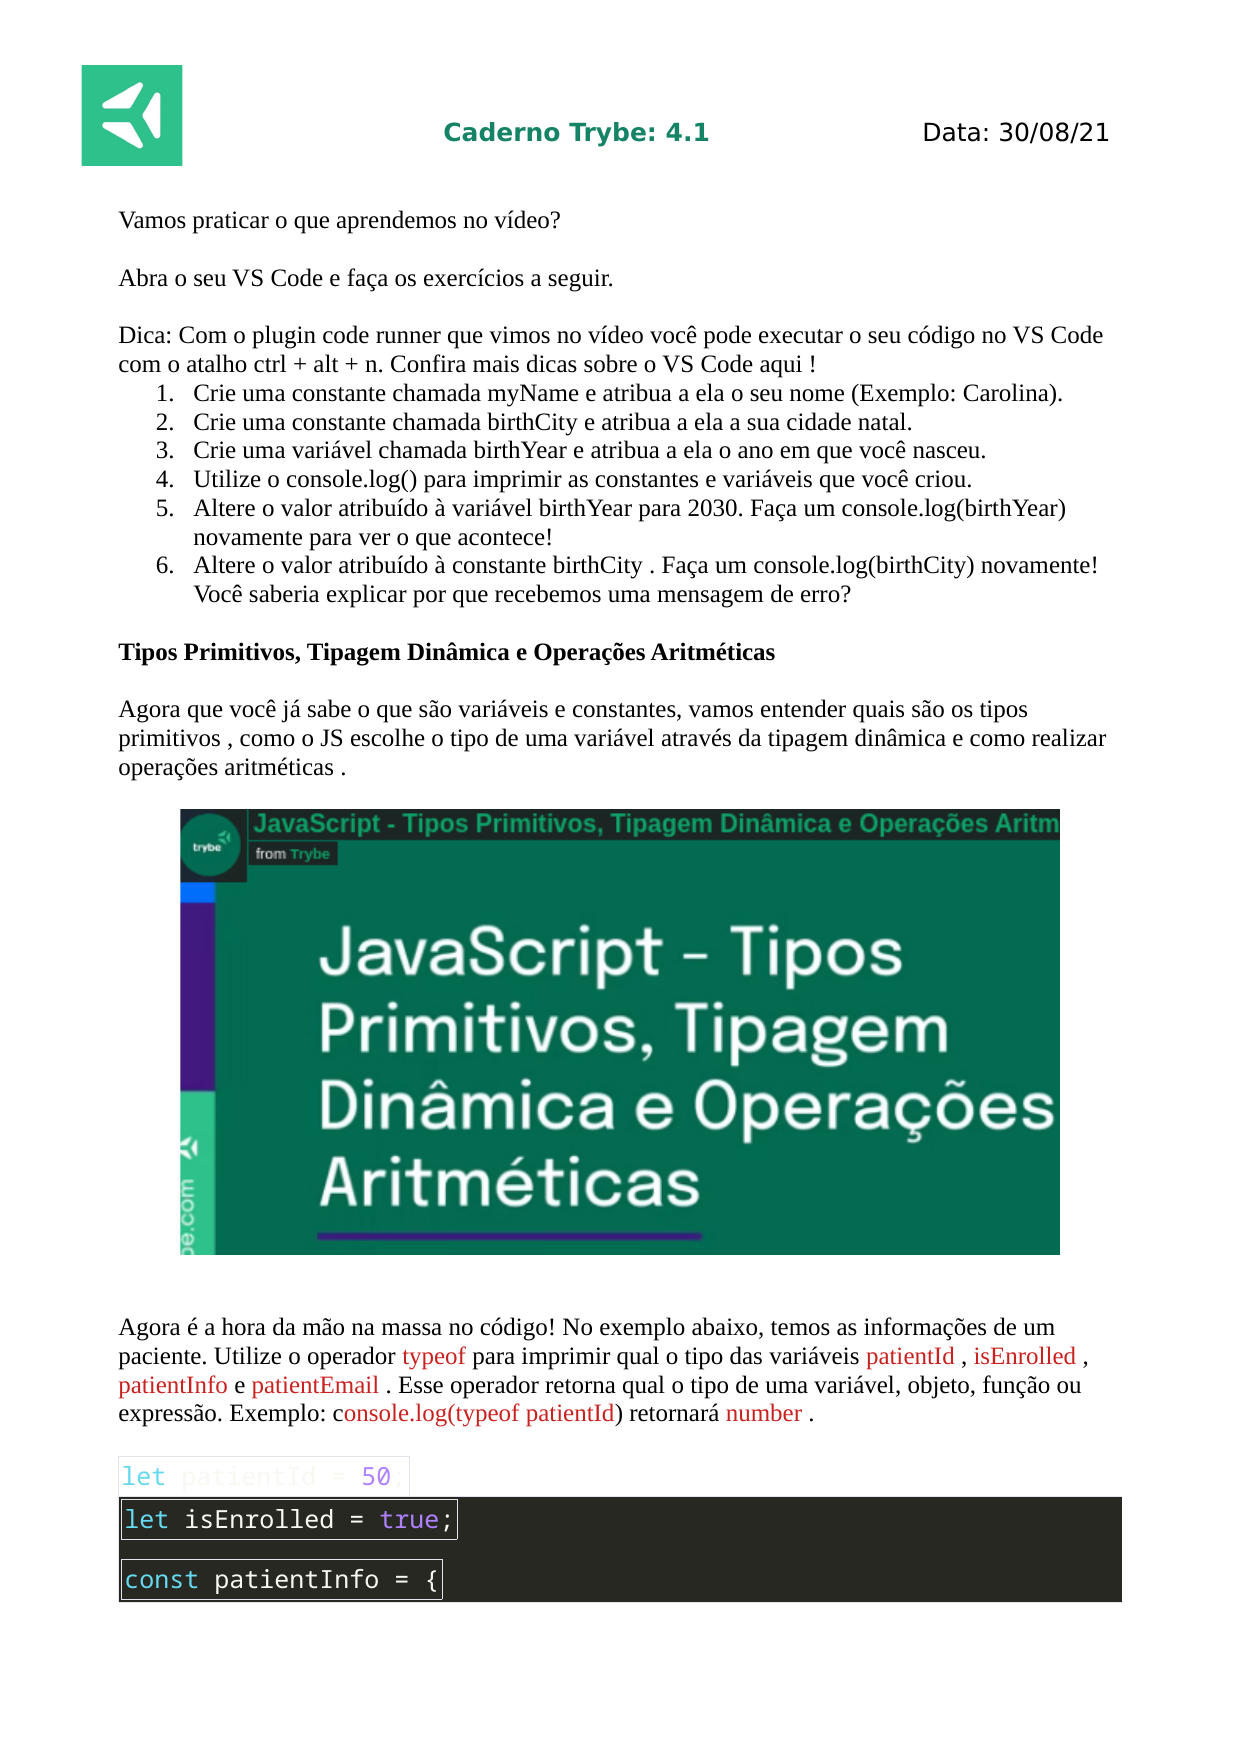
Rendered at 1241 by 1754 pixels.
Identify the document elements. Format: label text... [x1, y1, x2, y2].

list Crie uma variável chamada birthYear e atribua a ela o ano em que você nasceu. [156, 436, 1122, 464]
text Tipos Primitivos, Tipagem Dinâmica e Operações Aritméticas [118, 637, 1122, 666]
text Abra o seu VS Code e faça os exercícios a seguir. [118, 263, 1122, 292]
text let patientId = 50; [119, 1457, 409, 1496]
list Altere o valor atribuído à variável birthYear para 2030. Faça um console.log(birthYear) novamente para ver o que acontece! [156, 493, 1122, 551]
text Agora é a hora da mão na massa no código! No exemplo abaixo, temos as informações de um paciente. Utilize o operador typeof para imprimir qual o tipo das variáveis patientId , isEnrolled , patientInfo e patientEmail . Esse operador retorna qual o tipo de uma variável, objeto, função ou expressão. Exemplo: console.log(typeof patientId) retornará number . [118, 1312, 1122, 1427]
text [410, 1456, 1122, 1496]
list Crie uma constante chamada myName e atribua a ela o seu nome (Exemplo: Carolina). [156, 378, 1122, 407]
text let isEnrolled = true; [119, 1497, 1122, 1539]
picture [180, 809, 1060, 1255]
picture [81, 65, 183, 166]
list Utilize o console.log() para imprimir as constantes e variáveis que você criou. [156, 464, 1122, 493]
text const patientInfo = { [119, 1556, 1122, 1602]
text Dica: Com o plugin code runner que vimos no vídeo você pode executar o seu código no VS Code com o atalho ctrl + alt + n. Confira mais dicas sobre o VS Code aqui ! [118, 321, 1122, 378]
text Vamos praticar o que aprendemos no vídeo? 💪 [118, 206, 1122, 234]
text Agora que você já sabe o que são variáveis e constantes, vamos entender quais são os tipos primitivos , como o JS escolhe o tipo de uma variável através da tipagem dinâmica e como realizar operações aritméticas . [118, 694, 1122, 781]
list Altere o valor atribuído à constante birthCity . Faça um console.log(birthCity) novamente! Você saberia explicar por que recebemos uma mensagem de erro? 🤔 [156, 551, 1122, 608]
list Crie uma constante chamada birthCity e atribua a ela a sua cidade natal. [156, 407, 1122, 436]
